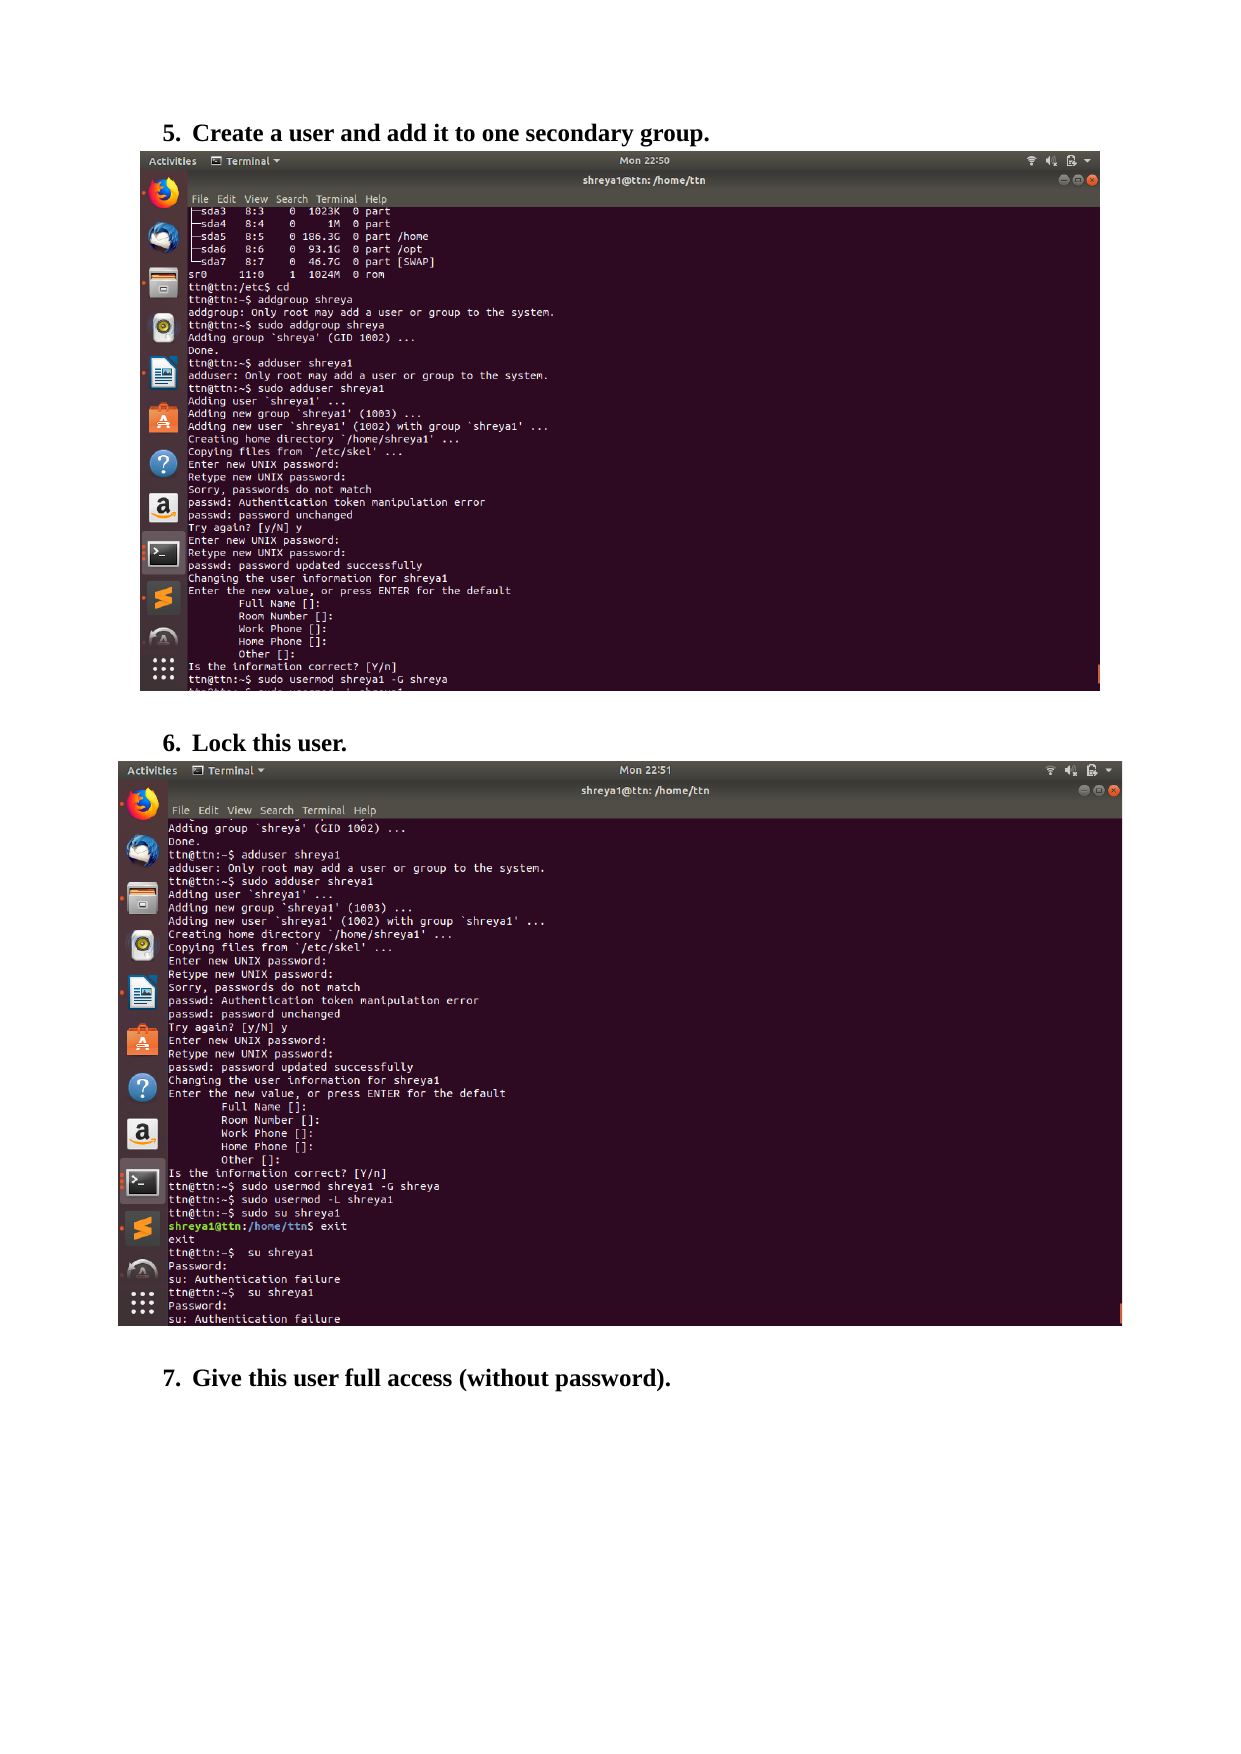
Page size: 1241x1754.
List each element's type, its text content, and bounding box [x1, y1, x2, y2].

list Lock this user. [162, 728, 1122, 757]
list Create a user and add it to one secondary group. [162, 118, 1122, 147]
list Give this user full access (without password). [162, 1363, 1122, 1391]
picture [118, 761, 1123, 1326]
picture [140, 151, 1100, 691]
